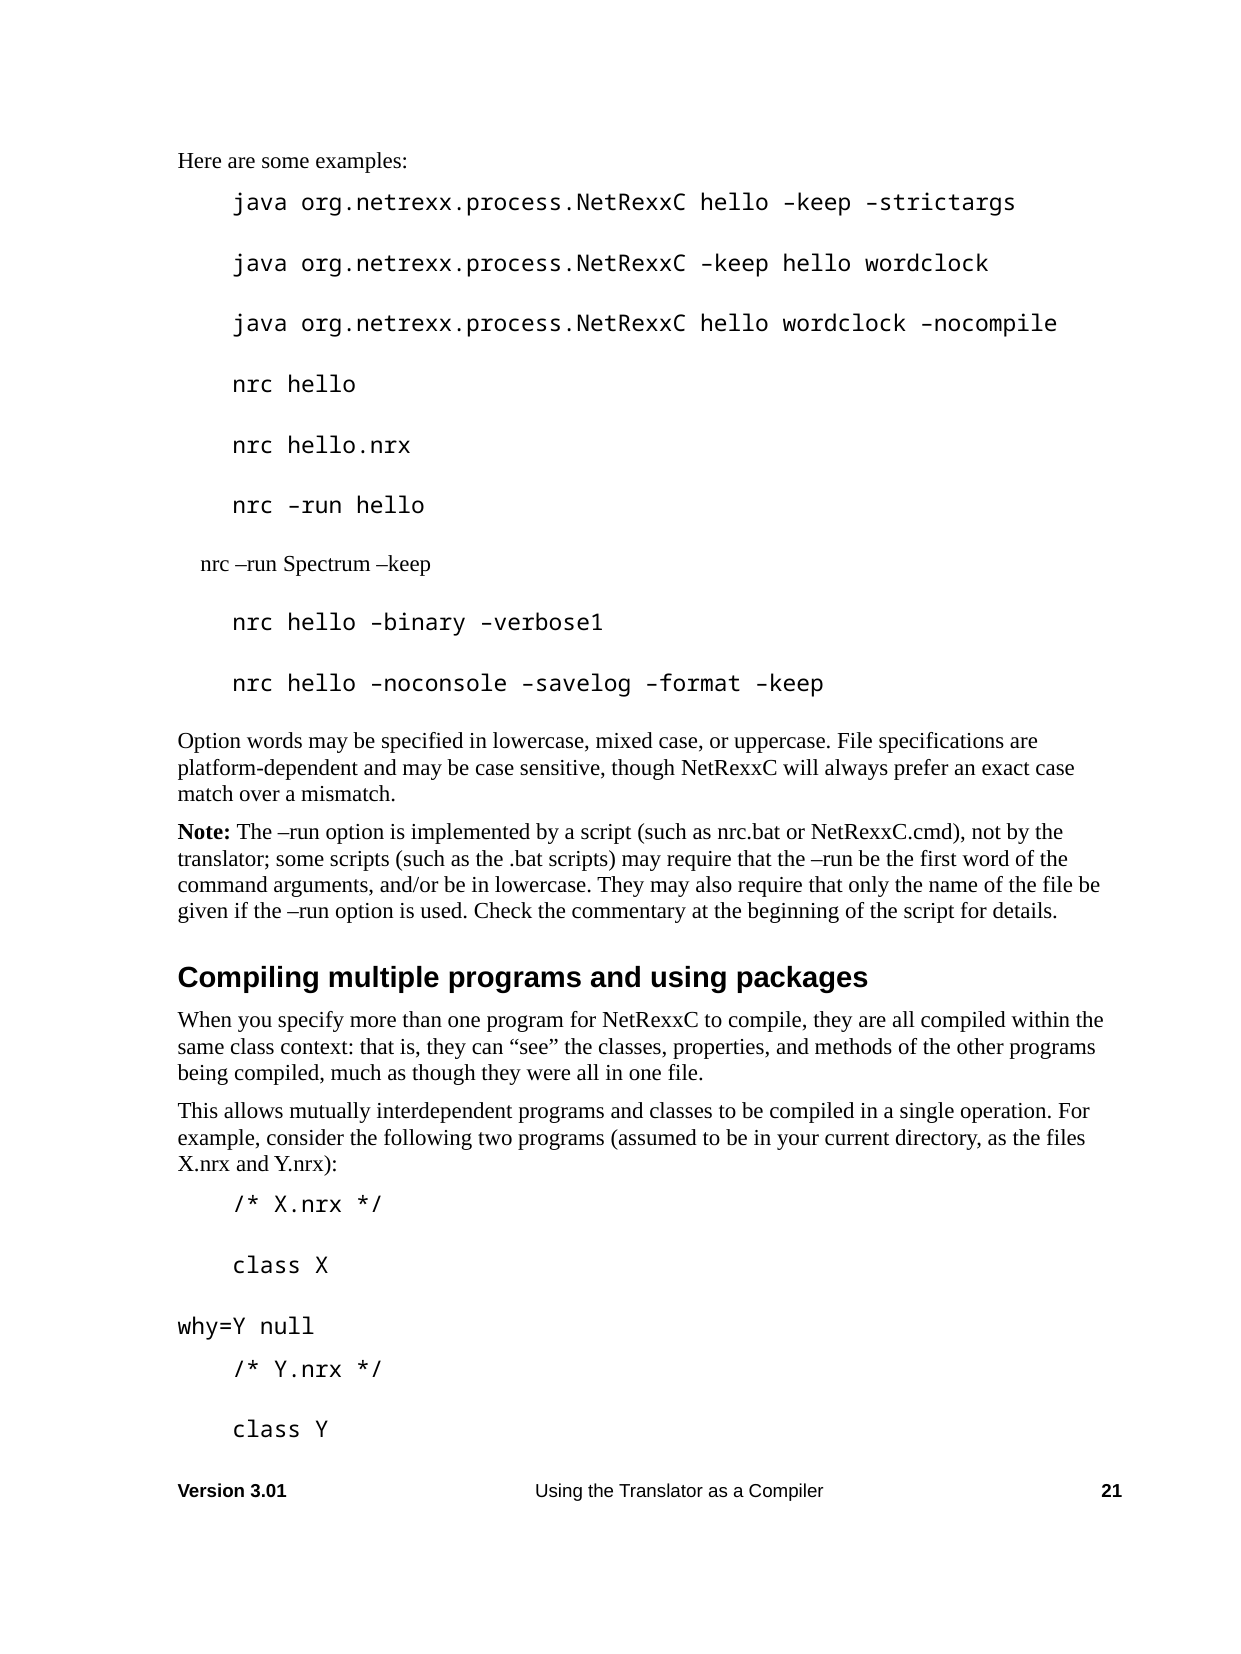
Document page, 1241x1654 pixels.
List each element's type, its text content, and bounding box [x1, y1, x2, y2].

text Note: The –run option is implemented by a script (such as nrc.bat or NetRexxC.cmd), not by the translator; some scripts (such as the .bat scripts) may require that the –run be the first word of the command arguments, and/or be in lowercase. They may also require that only the name of the file be given if the –run option is used. Check the commentary at the beginning of the script for details. [177, 818, 1122, 924]
text /* X.nrx */ [177, 1188, 1122, 1219]
text java org.netrexx.process.NetRexxC hello wordclock –nocompile [177, 307, 1122, 338]
text nrc –run Spectrum –keep [177, 550, 1122, 576]
text This allows mutually interdependent programs and classes to be compiled in a single operation. For example, consider the following two programs (assumed to be in your current directory, as the files X.nrx and Y.nrx): [177, 1097, 1122, 1176]
text nrc hello [177, 368, 1122, 399]
text why=Y null [177, 1309, 1122, 1341]
text nrc –run hello [177, 489, 1122, 521]
subtitle Compiling multiple programs and using packages [177, 960, 1122, 994]
text When you specify more than one program for NetRexxC to compile, they are all compiled within the same class context: that is, they can “see” the classes, properties, and methods of the other programs being compiled, much as though they were all in one file. [177, 1006, 1122, 1086]
text class X [177, 1249, 1122, 1280]
text /* Y.nrx */ [177, 1353, 1122, 1384]
text Option words may be specified in lowercase, mixed case, or uppercase. File specifications are platform-dependent and may be case sensitive, though NetRexxC will always prefer an exact case match over a mismatch. [177, 727, 1122, 806]
text class Y [177, 1413, 1122, 1444]
text java org.netrexx.process.NetRexxC hello –keep –strictargs [177, 186, 1122, 217]
text nrc hello –noconsole –savelog –format –keep [177, 667, 1122, 698]
text nrc hello.nrx [177, 429, 1122, 460]
text nrc hello –binary –verbose1 [177, 606, 1122, 637]
text Here are some examples: [177, 148, 1122, 174]
text java org.netrexx.process.NetRexxC –keep hello wordclock [177, 246, 1122, 278]
